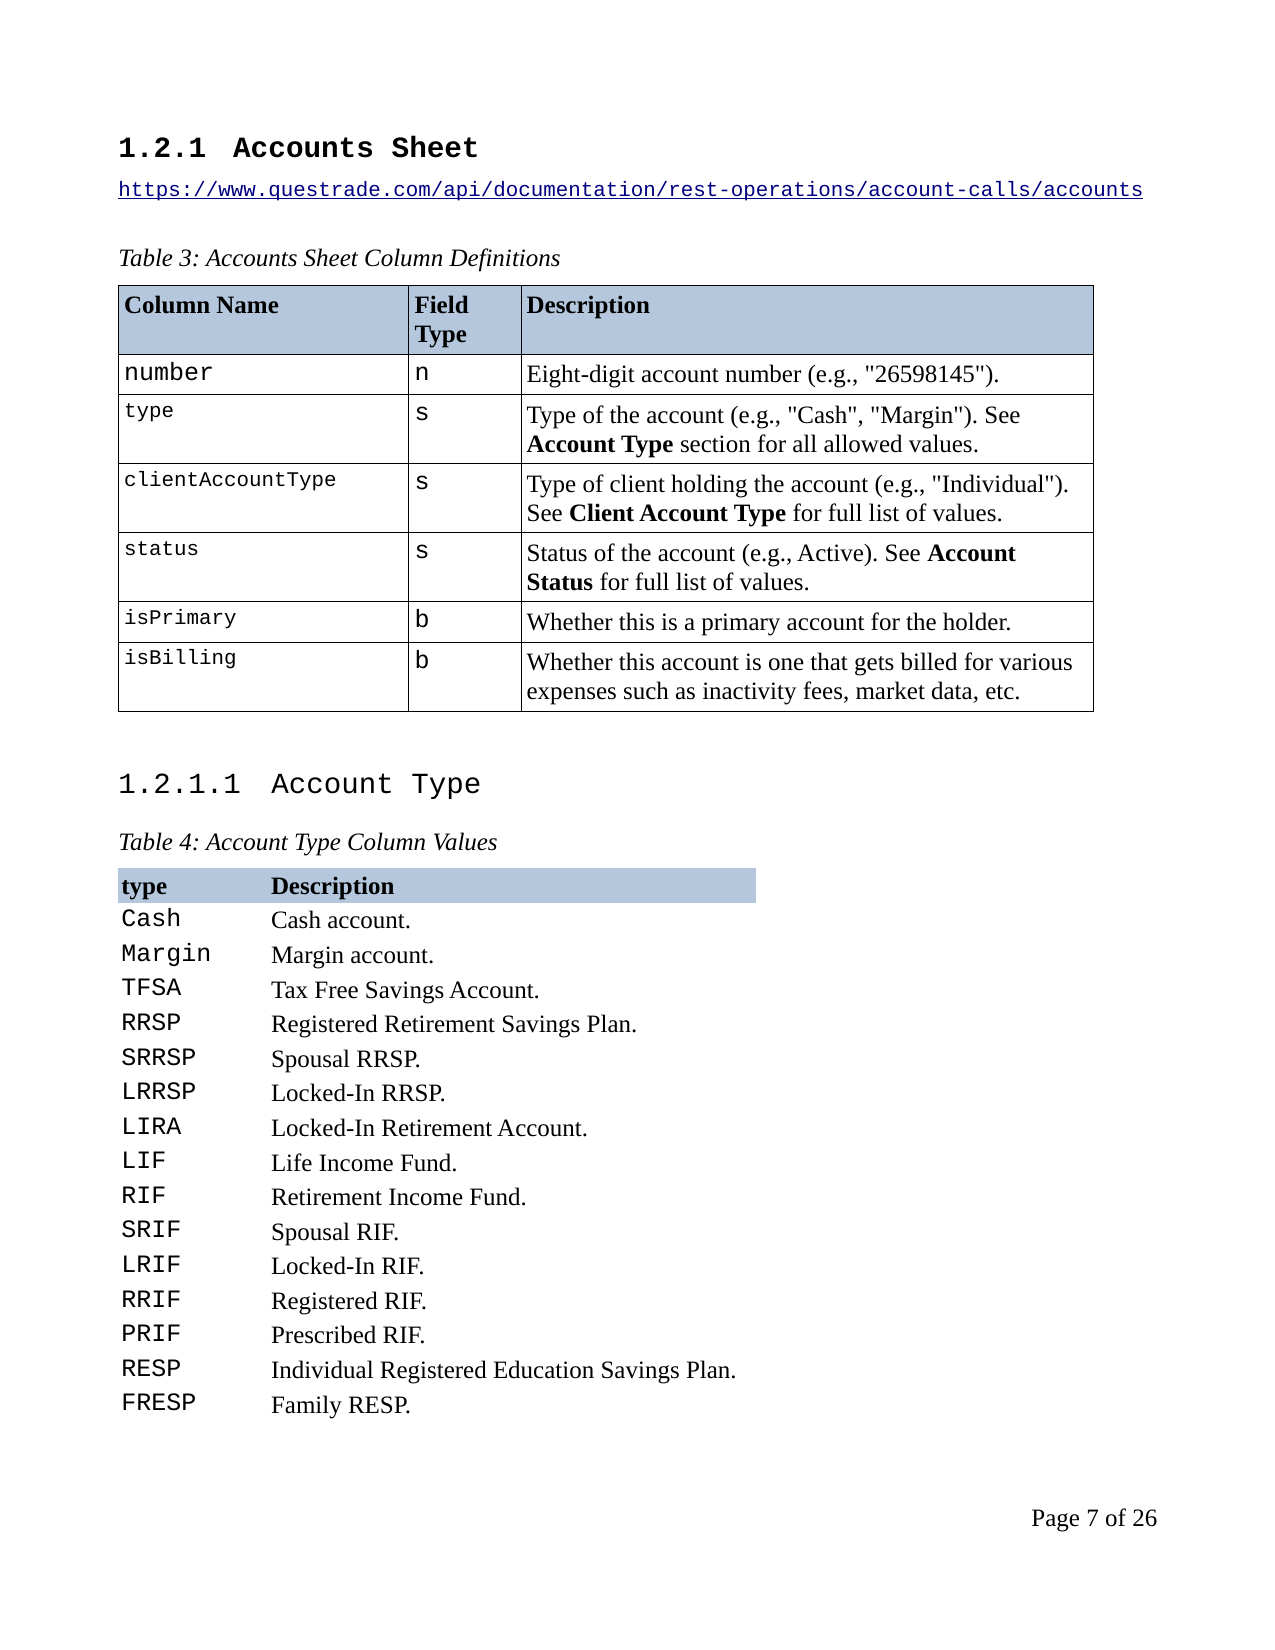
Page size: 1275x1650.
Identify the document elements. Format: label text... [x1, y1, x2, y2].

table_cell Status of the account (e.g., Active). See Account Status for full list of values. [522, 533, 1093, 601]
table_cell isBilling [119, 643, 408, 711]
table_cell Individual Registered Education Savings Plan. [268, 1352, 756, 1387]
table_header Field Type [409, 286, 521, 354]
table_cell Life Income Fund. [268, 1145, 756, 1179]
table_cell RRIF [118, 1283, 268, 1318]
table_cell FRESP [118, 1387, 268, 1421]
table_cell TFSA [118, 972, 268, 1006]
table_cell Margin account. [268, 937, 756, 972]
table_cell RRSP [118, 1006, 268, 1041]
table_cell Spousal RRSP. [268, 1041, 756, 1076]
table_cell b [409, 643, 521, 711]
table_cell Tax Free Savings Account. [268, 972, 756, 1006]
table_cell b [409, 602, 521, 642]
text Table 3: Accounts Sheet Column Definitions [118, 243, 1157, 272]
table_cell LIRA [118, 1110, 268, 1145]
table_cell PRIF [118, 1318, 268, 1352]
table_cell Type of client holding the account (e.g., "Individual"). See Client Account Type for full list of values. [522, 464, 1093, 532]
table_header Description [268, 868, 756, 903]
table_cell number [119, 355, 408, 394]
table_cell status [119, 533, 408, 601]
text https://www.questrade.com/api/documentation/rest-operations/account-calls/accounts [118, 178, 1157, 202]
table_cell Whether this account is one that gets billed for various expenses such as inactivity fees, market data, etc. [522, 643, 1093, 711]
table_cell LRRSP [118, 1076, 268, 1110]
table_cell LIF [118, 1145, 268, 1179]
table_cell Eight-digit account number (e.g., "26598145"). [522, 355, 1093, 394]
table_cell Locked-In RIF. [268, 1249, 756, 1283]
table_header Column Name [119, 286, 408, 354]
table_cell Prescribed RIF. [268, 1318, 756, 1352]
table_cell RESP [118, 1352, 268, 1387]
table_cell SRRSP [118, 1041, 268, 1076]
table_cell LRIF [118, 1249, 268, 1283]
subtitle 1.2.1 Accounts Sheet [118, 133, 1157, 166]
table_cell s [409, 533, 521, 601]
table_cell s [409, 395, 521, 463]
table_cell n [409, 355, 521, 394]
table_header type [118, 868, 268, 903]
table_cell SRIF [118, 1214, 268, 1248]
table_cell Registered RIF. [268, 1283, 756, 1318]
text Table 4: Account Type Column Values [118, 827, 1157, 856]
table_cell type [119, 395, 408, 463]
table_cell s [409, 464, 521, 532]
table_cell Cash account. [268, 903, 756, 937]
table_cell Locked-In Retirement Account. [268, 1110, 756, 1145]
table_header Description [522, 286, 1093, 354]
table_cell Margin [118, 937, 268, 972]
table_cell RIF [118, 1179, 268, 1214]
table_cell clientAccountType [119, 464, 408, 532]
table_cell Cash [118, 903, 268, 937]
table_cell Registered Retirement Savings Plan. [268, 1006, 756, 1041]
table_cell Whether this is a primary account for the holder. [522, 602, 1093, 642]
table_cell Locked-In RRSP. [268, 1076, 756, 1110]
subtitle 1.2.1.1 Account Type [118, 736, 1157, 802]
table_cell Type of the account (e.g., "Cash", "Margin"). See Account Type section for all allowed values. [522, 395, 1093, 463]
table_cell Retirement Income Fund. [268, 1179, 756, 1214]
table_cell isPrimary [119, 602, 408, 642]
table_cell Family RESP. [268, 1387, 756, 1421]
table_cell Spousal RIF. [268, 1214, 756, 1248]
